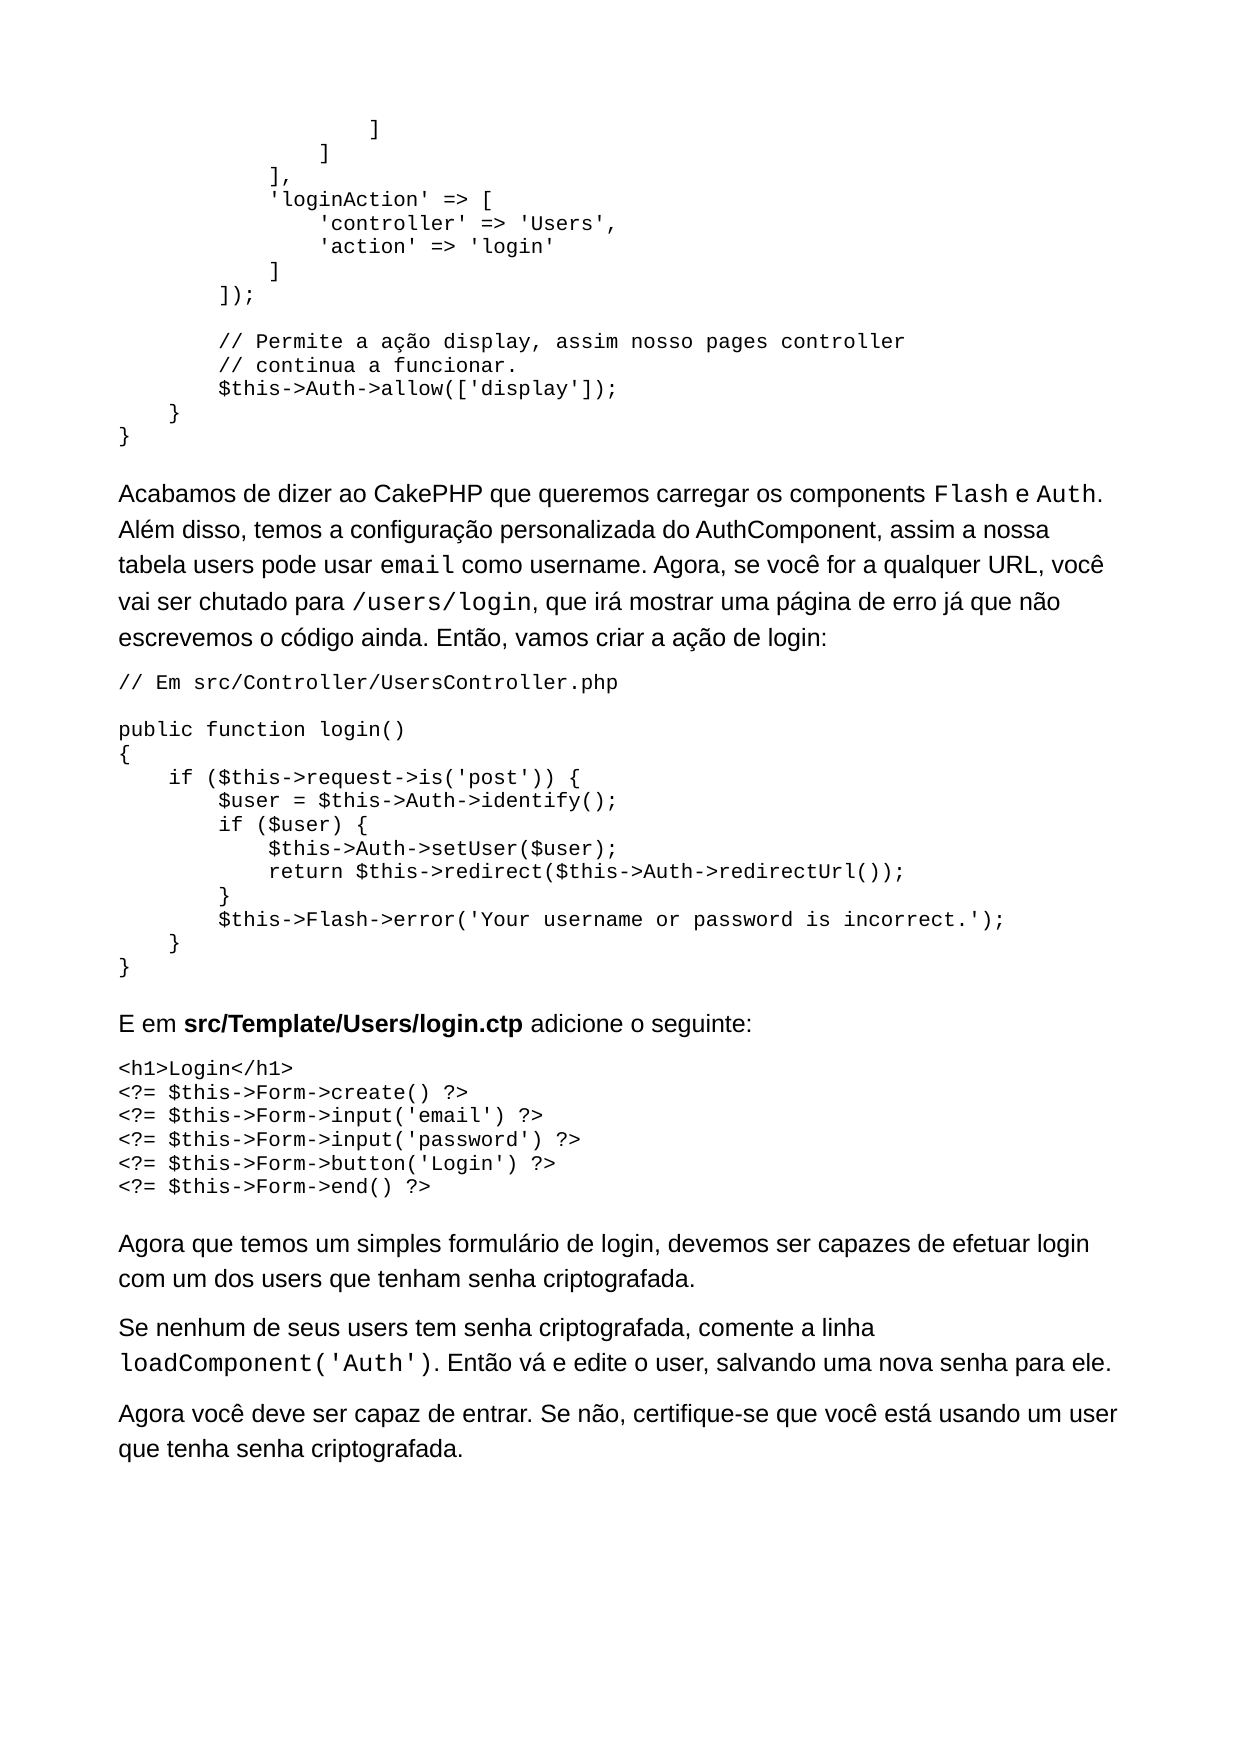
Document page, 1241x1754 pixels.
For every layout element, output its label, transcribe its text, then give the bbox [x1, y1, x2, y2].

text 'loginAction' => [ [118, 189, 1122, 213]
text 'action' => 'login' [118, 236, 1122, 260]
text ] [118, 142, 1122, 165]
text if ($this->request->is('post')) { [118, 767, 1122, 790]
text <?= $this->Form->input('password') ?> [118, 1129, 1122, 1153]
text $this->Auth->setUser($user); [118, 838, 1122, 861]
text <?= $this->Form->input('email') ?> [118, 1105, 1122, 1129]
text } [118, 885, 1122, 909]
text Agora que temos um simples formulário de login, devemos ser capazes de efetuar login com um dos users que tenham senha criptografada. [118, 1229, 1122, 1293]
text 'controller' => 'Users', [118, 213, 1122, 236]
text <h1>Login</h1> [118, 1058, 1122, 1082]
text $this->Auth->allow(['display']); [118, 378, 1122, 402]
text } [118, 402, 1122, 426]
text // Permite a ação display, assim nosso pages controller [118, 331, 1122, 354]
text Agora você deve ser capaz de entrar. Se não, certifique-se que você está usando um user que tenha senha criptografada. [118, 1399, 1122, 1462]
text E em src/Template/Users/login.ctp adicione o seguinte: [118, 1009, 1122, 1038]
text // continua a funcionar. [118, 354, 1122, 378]
text <?= $this->Form->create() ?> [118, 1082, 1122, 1105]
text // Em src/Controller/UsersController.php [118, 672, 1122, 696]
text } [118, 426, 1122, 449]
text { [118, 743, 1122, 767]
text $this->Flash->error('Your username or password is incorrect.'); [118, 909, 1122, 932]
text return $this->redirect($this->Auth->redirectUrl()); [118, 861, 1122, 885]
text ] [118, 118, 1122, 142]
text ], [118, 165, 1122, 189]
text Acabamos de dizer ao CakePHP que queremos carregar os components Flash e Auth. Além disso, temos a configuração personalizada do AuthComponent, assim a nossa tabela users pode usar email como username. Agora, se você for a qualquer URL, você vai ser chutado para /users/login, que irá mostrar uma página de erro já que não escrevemos o código ainda. Então, vamos criar a ação de login: [118, 479, 1122, 652]
text ] [118, 260, 1122, 284]
text } [118, 932, 1122, 956]
text ]); [118, 284, 1122, 307]
text if ($user) { [118, 814, 1122, 838]
text $user = $this->Auth->identify(); [118, 790, 1122, 814]
text Se nenhum de seus users tem senha criptografada, comente a linha loadComponent('Auth'). Então vá e edite o user, salvando uma nova senha para ele. [118, 1313, 1122, 1378]
text public function login() [118, 719, 1122, 743]
text <?= $this->Form->button('Login') ?> [118, 1153, 1122, 1176]
text } [118, 956, 1122, 979]
text <?= $this->Form->end() ?> [118, 1176, 1122, 1200]
